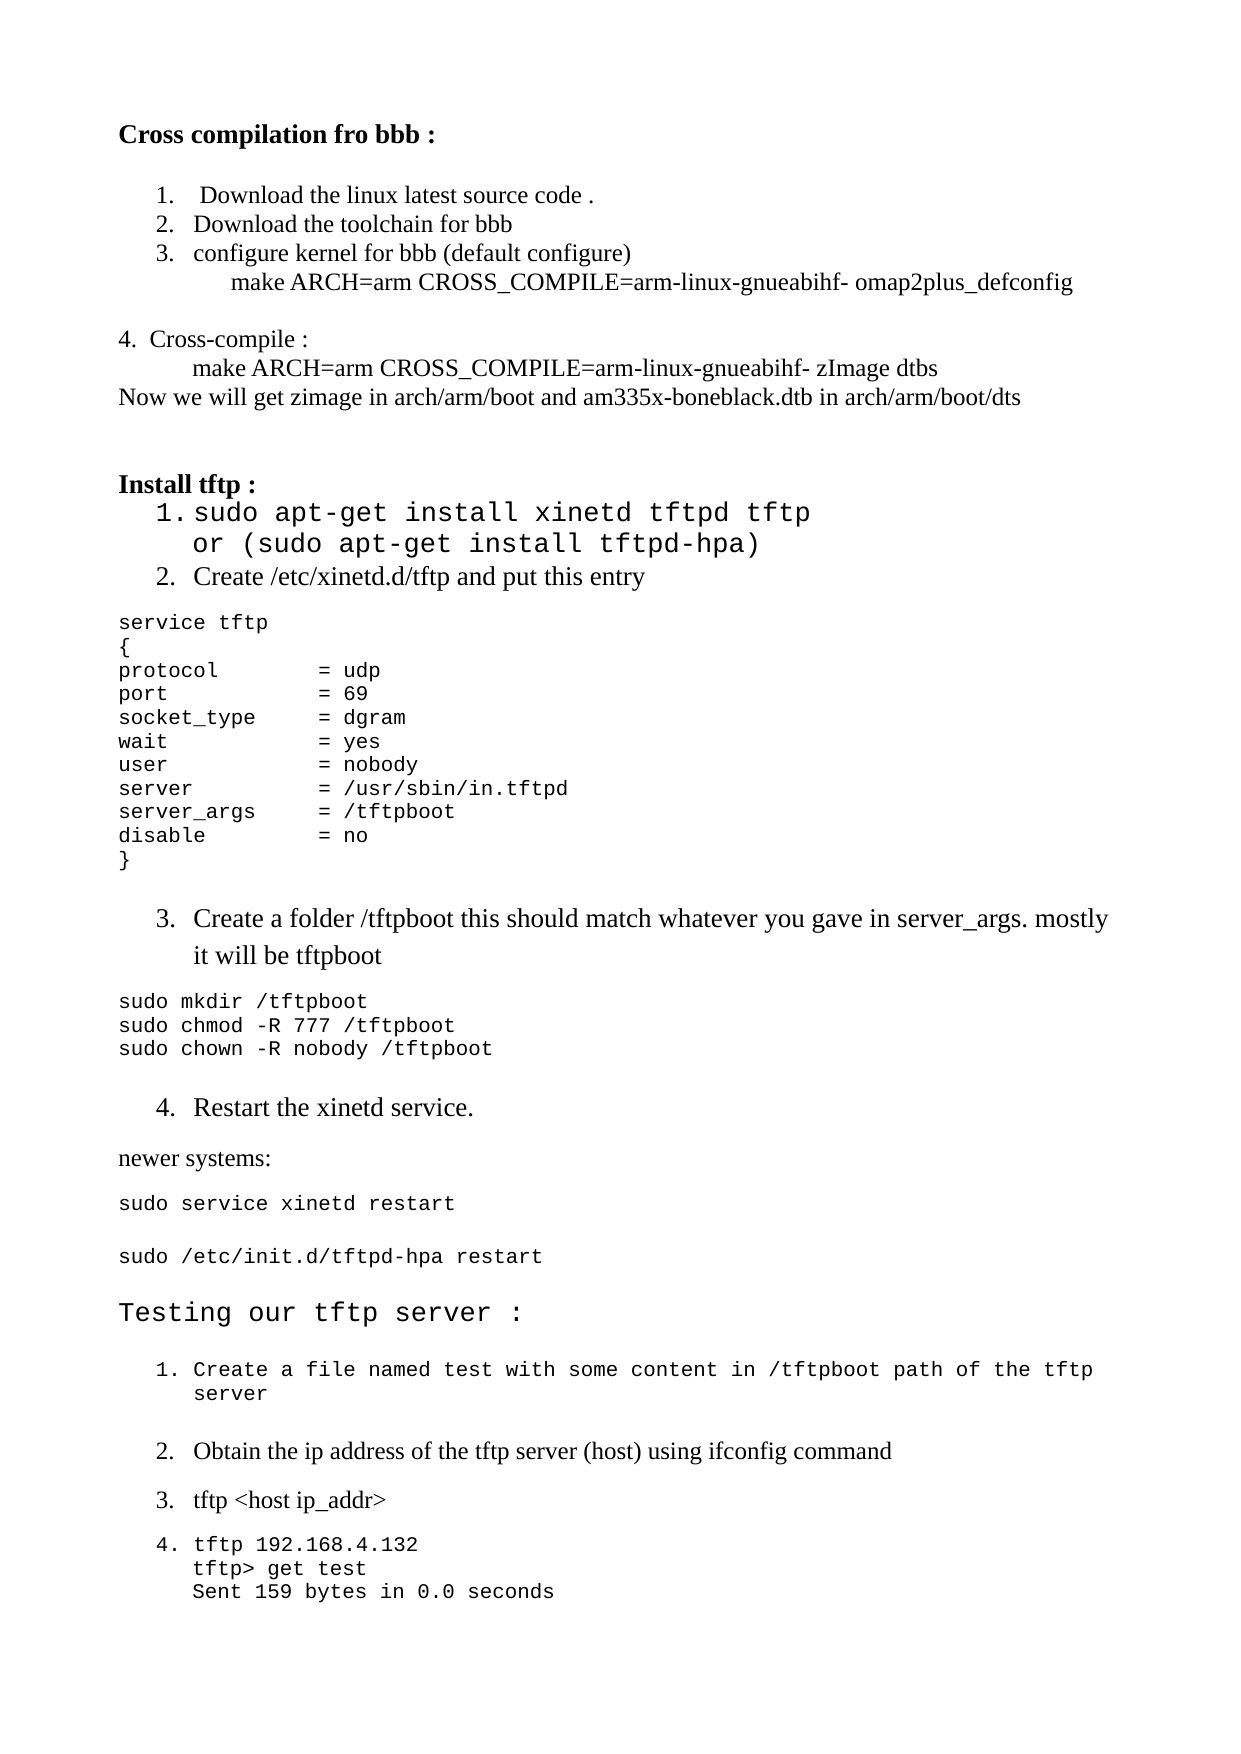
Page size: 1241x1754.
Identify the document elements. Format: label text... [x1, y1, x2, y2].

list Download the toolchain for bbb [156, 209, 1122, 238]
list Download the linux latest source code . [156, 180, 1122, 209]
list Create a file named test with some content in /tftpboot path of the tftp server [156, 1359, 1122, 1406]
text } [118, 849, 1122, 872]
text Testing our tftp server : [118, 1299, 1122, 1329]
text service tftp [118, 612, 1122, 636]
text or (sudo apt-get install tftpd-hpa) [118, 530, 1122, 561]
text socket_type = dgram [118, 707, 1122, 731]
list tftp 192.168.4.132 [156, 1534, 1122, 1557]
text sudo chown -R nobody /tftpboot [118, 1038, 1122, 1062]
text sudo chmod -R 777 /tftpboot [118, 1015, 1122, 1038]
text user = nobody [118, 754, 1122, 778]
text sudo mkdir /tftpboot [118, 991, 1122, 1015]
list configure kernel for bbb (default configure) [156, 238, 1122, 267]
text Cross compilation fro bbb : [118, 118, 1122, 149]
list Restart the xinetd service. [156, 1092, 1122, 1123]
text tftp> get test [118, 1557, 1122, 1581]
text { [118, 636, 1122, 660]
list sudo apt-get install xinetd tftpd tftp [156, 499, 1122, 530]
text port = 69 [118, 683, 1122, 707]
list make ARCH=arm CROSS_COMPILE=arm-linux-gnueabihf- omap2plus_defconfig [193, 267, 1122, 295]
text server_args = /tftpboot [118, 802, 1122, 825]
text Install tftp : [118, 468, 1122, 499]
text 4. Cross-compile : [118, 324, 1122, 353]
text make ARCH=arm CROSS_COMPILE=arm-linux-gnueabihf- zImage dtbs [118, 353, 1122, 382]
list Obtain the ip address of the tftp server (host) using ifconfig command [156, 1436, 1122, 1464]
text Sent 159 bytes in 0.0 seconds [118, 1581, 1122, 1605]
text Now we will get zimage in arch/arm/boot and am335x-boneblack.dtb in arch/arm/boot/dts [118, 382, 1122, 410]
text server = /usr/sbin/in.tftpd [118, 778, 1122, 802]
text sudo service xinetd restart [118, 1192, 1122, 1216]
text sudo /etc/init.d/tftpd-hpa restart [118, 1246, 1122, 1269]
text newer systems: [118, 1143, 1122, 1172]
list Create /etc/xinetd.d/tftp and put this entry [156, 561, 1122, 592]
list tftp <host ip_addr> [156, 1485, 1122, 1513]
list Create a folder /tftpboot this should match whatever you gave in server_args. mostly it will be tftpboot [156, 902, 1122, 970]
text protocol = udp [118, 660, 1122, 683]
text wait = yes [118, 731, 1122, 754]
text disable = no [118, 825, 1122, 849]
